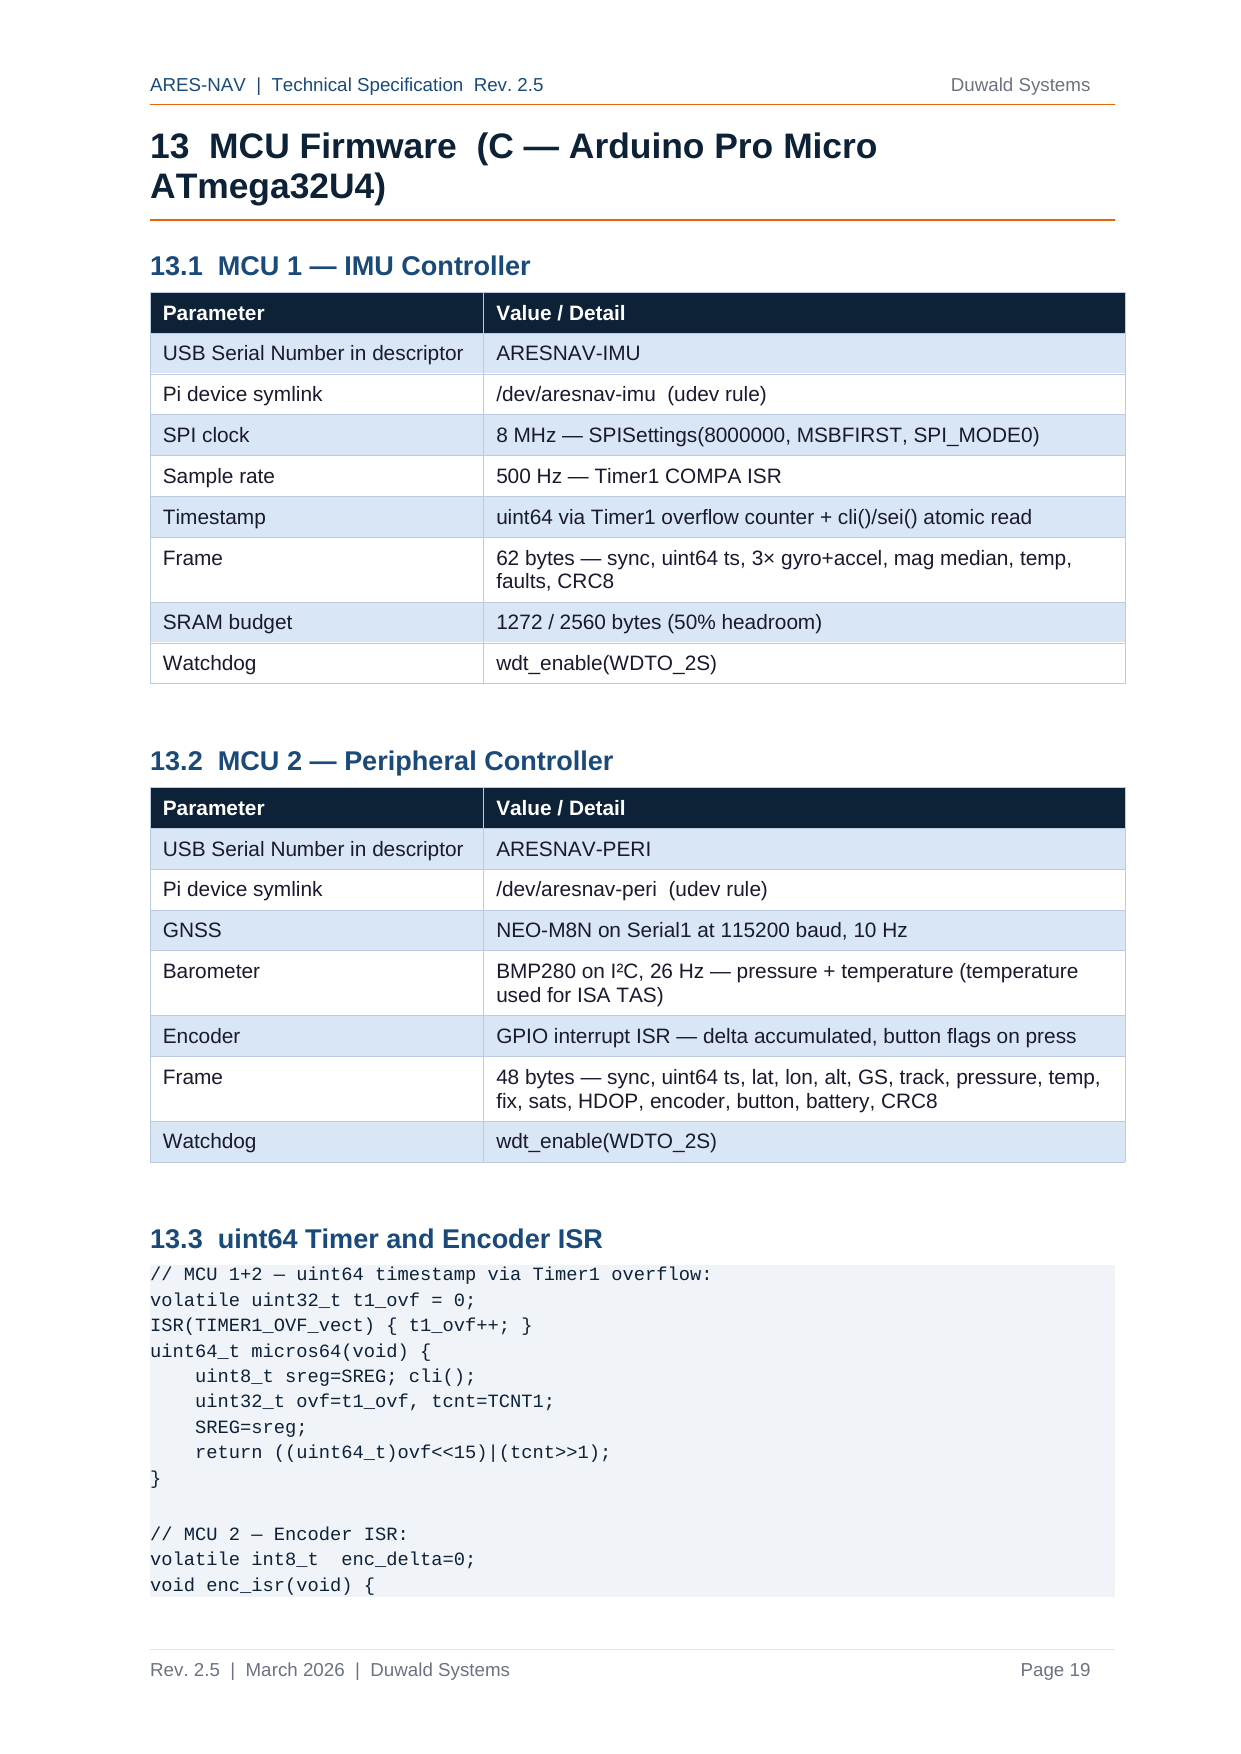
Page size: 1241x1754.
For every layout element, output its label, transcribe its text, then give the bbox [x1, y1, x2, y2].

table_cell 62 bytes — sync, uint64 ts, 3× gyro+accel, mag median, temp, faults, CRC8 [484, 538, 1125, 602]
table_cell NEO-M8N on Serial1 at 115200 baud, 10 Hz [484, 911, 1125, 950]
table_cell 8 MHz — SPISettings(8000000, MSBFIRST, SPI_MODE0) [484, 415, 1125, 455]
table_cell Timestamp [151, 497, 483, 537]
table_cell BMP280 on I²C, 26 Hz — pressure + temperature (temperature used for ISA TAS) [484, 951, 1125, 1015]
text // MCU 1+2 — uint64 timestamp via Timer1 overflow: [150, 1265, 1115, 1286]
table_cell /dev/aresnav-imu (udev rule) [484, 375, 1125, 414]
table_cell wdt_enable(WDTO_2S) [484, 1122, 1125, 1162]
text uint32_t ovf=t1_ovf, tcnt=TCNT1; [150, 1392, 1115, 1413]
table_header Value / Detail [484, 788, 1125, 828]
text void enc_isr(void) { [150, 1575, 1115, 1597]
table_cell 1272 / 2560 bytes (50% headroom) [484, 603, 1125, 642]
table_cell Pi device symlink [151, 870, 483, 909]
text SREG=sreg; [150, 1418, 1115, 1439]
subtitle 13.3 uint64 Timer and Encoder ISR [150, 1223, 1115, 1255]
table_cell GNSS [151, 911, 483, 950]
text uint64_t micros64(void) { [150, 1341, 1115, 1363]
table_cell Watchdog [151, 644, 483, 683]
table_cell uint64 via Timer1 overflow counter + cli()/sei() atomic read [484, 497, 1125, 537]
text volatile uint32_t t1_ovf = 0; [150, 1291, 1115, 1312]
table_cell ARESNAV-PERI [484, 829, 1125, 869]
text } [150, 1468, 1115, 1490]
table_header Parameter [151, 293, 483, 333]
text return ((uint64_t)ovf<<15)|(tcnt>>1); [150, 1443, 1115, 1464]
table_cell SPI clock [151, 415, 483, 455]
table_cell Watchdog [151, 1122, 483, 1162]
table_cell Barometer [151, 951, 483, 1015]
table_cell SRAM budget [151, 603, 483, 642]
table_cell USB Serial Number in descriptor [151, 334, 483, 373]
text uint8_t sreg=SREG; cli(); [150, 1367, 1115, 1388]
text volatile int8_t enc_delta=0; [150, 1550, 1115, 1571]
text ISR(TIMER1_OVF_vect) { t1_ovf++; } [150, 1316, 1115, 1337]
table_cell /dev/aresnav-peri (udev rule) [484, 870, 1125, 909]
table_cell 500 Hz — Timer1 COMPA ISR [484, 456, 1125, 496]
subtitle 13.1 MCU 1 — IMU Controller [150, 250, 1115, 281]
table_cell Sample rate [151, 456, 483, 496]
table_header Parameter [151, 788, 483, 828]
table_cell GPIO interrupt ISR — delta accumulated, button flags on press [484, 1016, 1125, 1056]
table_cell USB Serial Number in descriptor [151, 829, 483, 869]
table_header Value / Detail [484, 293, 1125, 333]
subtitle 13 MCU Firmware (C — Arduino Pro Micro ATmega32U4) [150, 125, 1115, 219]
table_cell wdt_enable(WDTO_2S) [484, 644, 1125, 683]
table_cell 48 bytes — sync, uint64 ts, lat, lon, alt, GS, track, pressure, temp, fix, sats, HDOP, encoder, button, battery, CRC8 [484, 1057, 1125, 1121]
table_cell ARESNAV-IMU [484, 334, 1125, 373]
table_cell Encoder [151, 1016, 483, 1056]
table_cell Pi device symlink [151, 375, 483, 414]
table_cell Frame [151, 1057, 483, 1121]
subtitle 13.2 MCU 2 — Peripheral Controller [150, 745, 1115, 777]
text // MCU 2 — Encoder ISR: [150, 1524, 1115, 1546]
table_cell Frame [151, 538, 483, 602]
